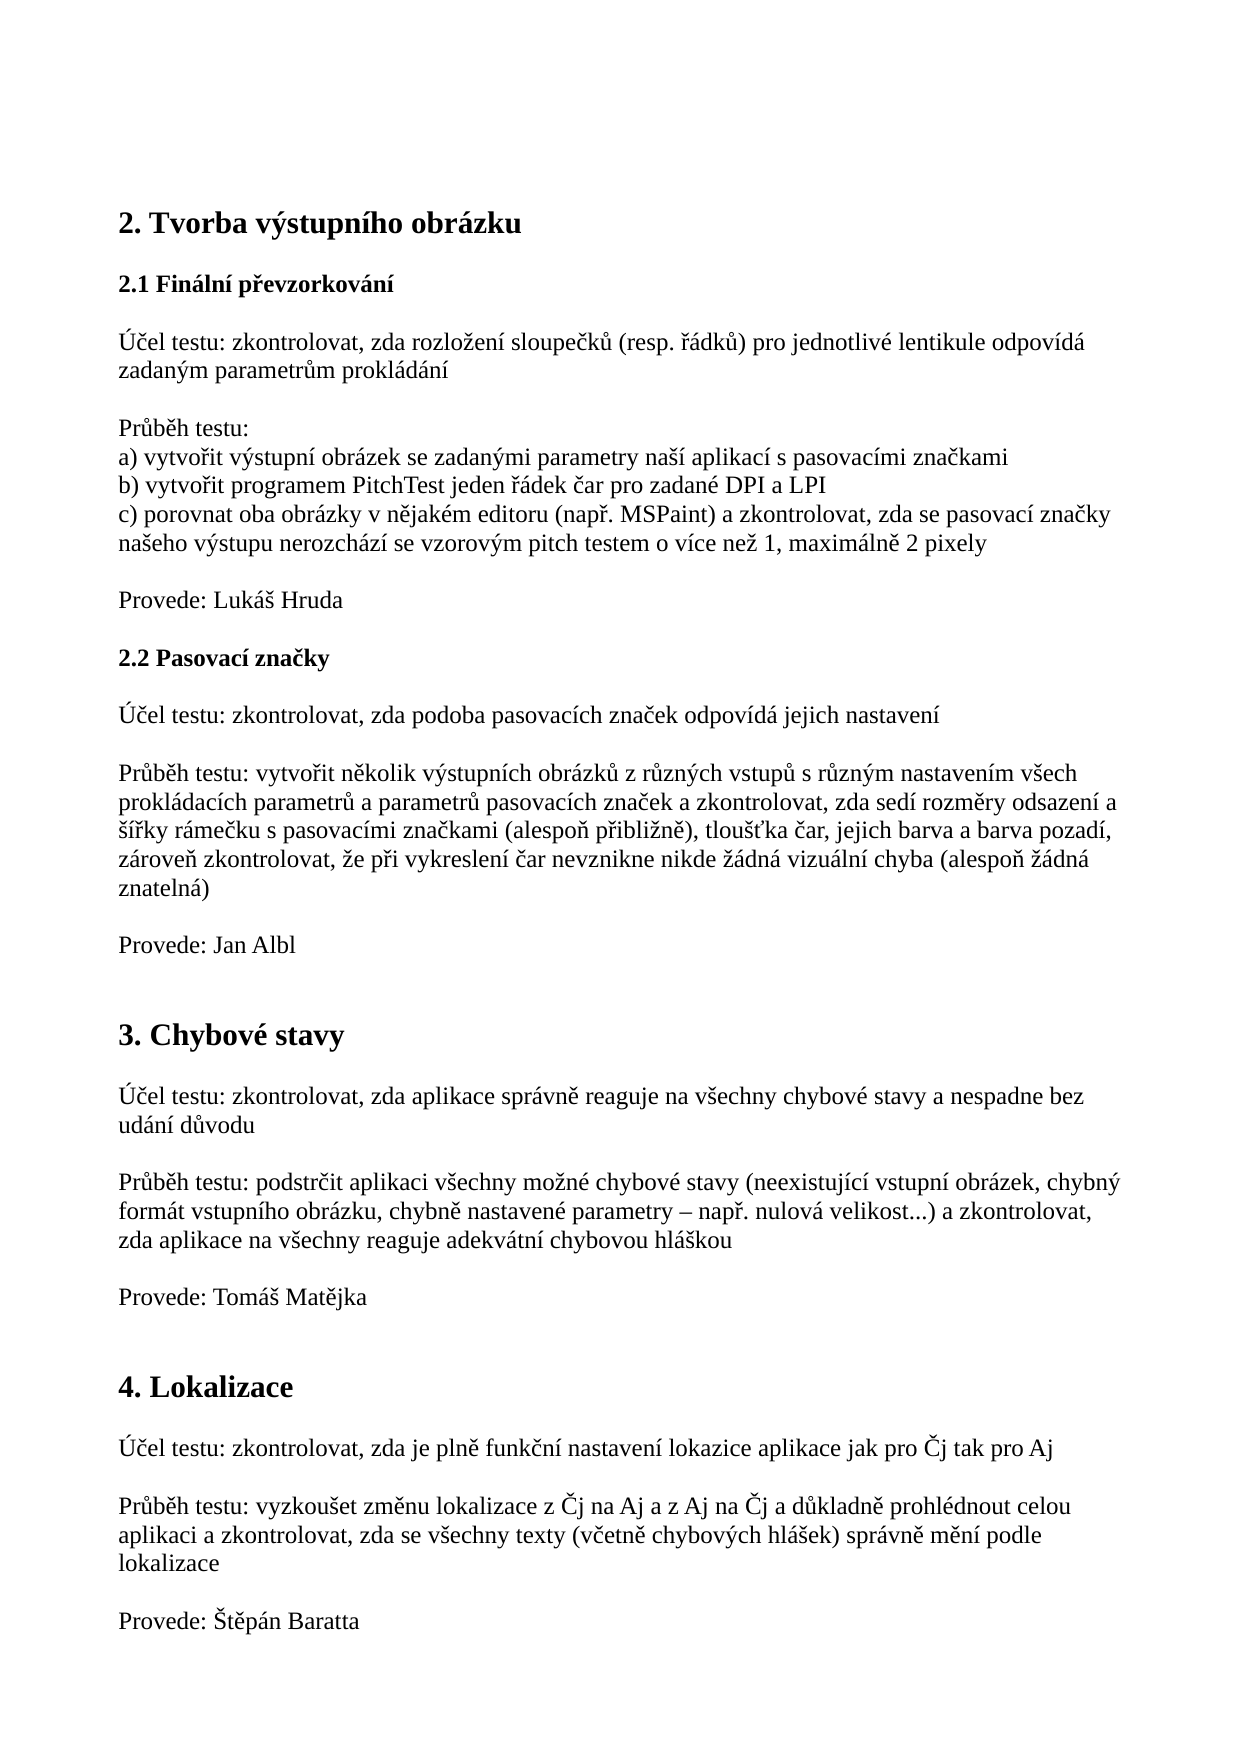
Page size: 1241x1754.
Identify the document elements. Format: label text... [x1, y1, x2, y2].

text Průběh testu: vyzkoušet změnu lokalizace z Čj na Aj a z Aj na Čj a důkladně prohlédnout celou aplikaci a zkontrolovat, zda se všechny texty (včetně chybových hlášek) správně mění podle lokalizace [118, 1491, 1122, 1577]
text Účel testu: zkontrolovat, zda je plně funkční nastavení lokazice aplikace jak pro Čj tak pro Aj [118, 1433, 1122, 1462]
text 4. Lokalizace [118, 1369, 1122, 1405]
text Průběh testu: podstrčit aplikaci všechny možné chybové stavy (neexistující vstupní obrázek, chybný formát vstupního obrázku, chybně nastavené parametry – např. nulová velikost...) a zkontrolovat, zda aplikace na všechny reaguje adekvátní chybovou hláškou [118, 1167, 1122, 1254]
text Provede: Tomáš Matějka [118, 1282, 1122, 1311]
text c) porovnat oba obrázky v nějakém editoru (např. MSPaint) a zkontrolovat, zda se pasovací značky našeho výstupu nerozchází se vzorovým pitch testem o více než 1, maximálně 2 pixely [118, 499, 1122, 557]
text Provede: Štěpán Baratta [118, 1606, 1122, 1635]
text b) vytvořit programem PitchTest jeden řádek čar pro zadané DPI a LPI [118, 470, 1122, 499]
text Provede: Jan Albl [118, 930, 1122, 959]
text a) vytvořit výstupní obrázek se zadanými parametry naší aplikací s pasovacími značkami [118, 442, 1122, 470]
text Provede: Lukáš Hruda [118, 585, 1122, 614]
text 2.2 Pasovací značky [118, 643, 1122, 672]
text 2. Tvorba výstupního obrázku [118, 204, 1122, 240]
text 2.1 Finální převzorkování [118, 269, 1122, 298]
text Účel testu: zkontrolovat, zda rozložení sloupečků (resp. řádků) pro jednotlivé lentikule odpovídá zadaným parametrům prokládání [118, 327, 1122, 384]
text Účel testu: zkontrolovat, zda aplikace správně reaguje na všechny chybové stavy a nespadne bez udání důvodu [118, 1081, 1122, 1139]
text Průběh testu: [118, 413, 1122, 442]
text Účel testu: zkontrolovat, zda podoba pasovacích značek odpovídá jejich nastavení [118, 700, 1122, 729]
text 3. Chybové stavy [118, 1017, 1122, 1052]
text Průběh testu: vytvořit několik výstupních obrázků z různých vstupů s různým nastavením všech prokládacích parametrů a parametrů pasovacích značek a zkontrolovat, zda sedí rozměry odsazení a šířky rámečku s pasovacími značkami (alespoň přibližně), tloušťka čar, jejich barva a barva pozadí, zároveň zkontrolovat, že při vykreslení čar nevznikne nikde žádná vizuální chyba (alespoň žádná znatelná) [118, 758, 1122, 902]
